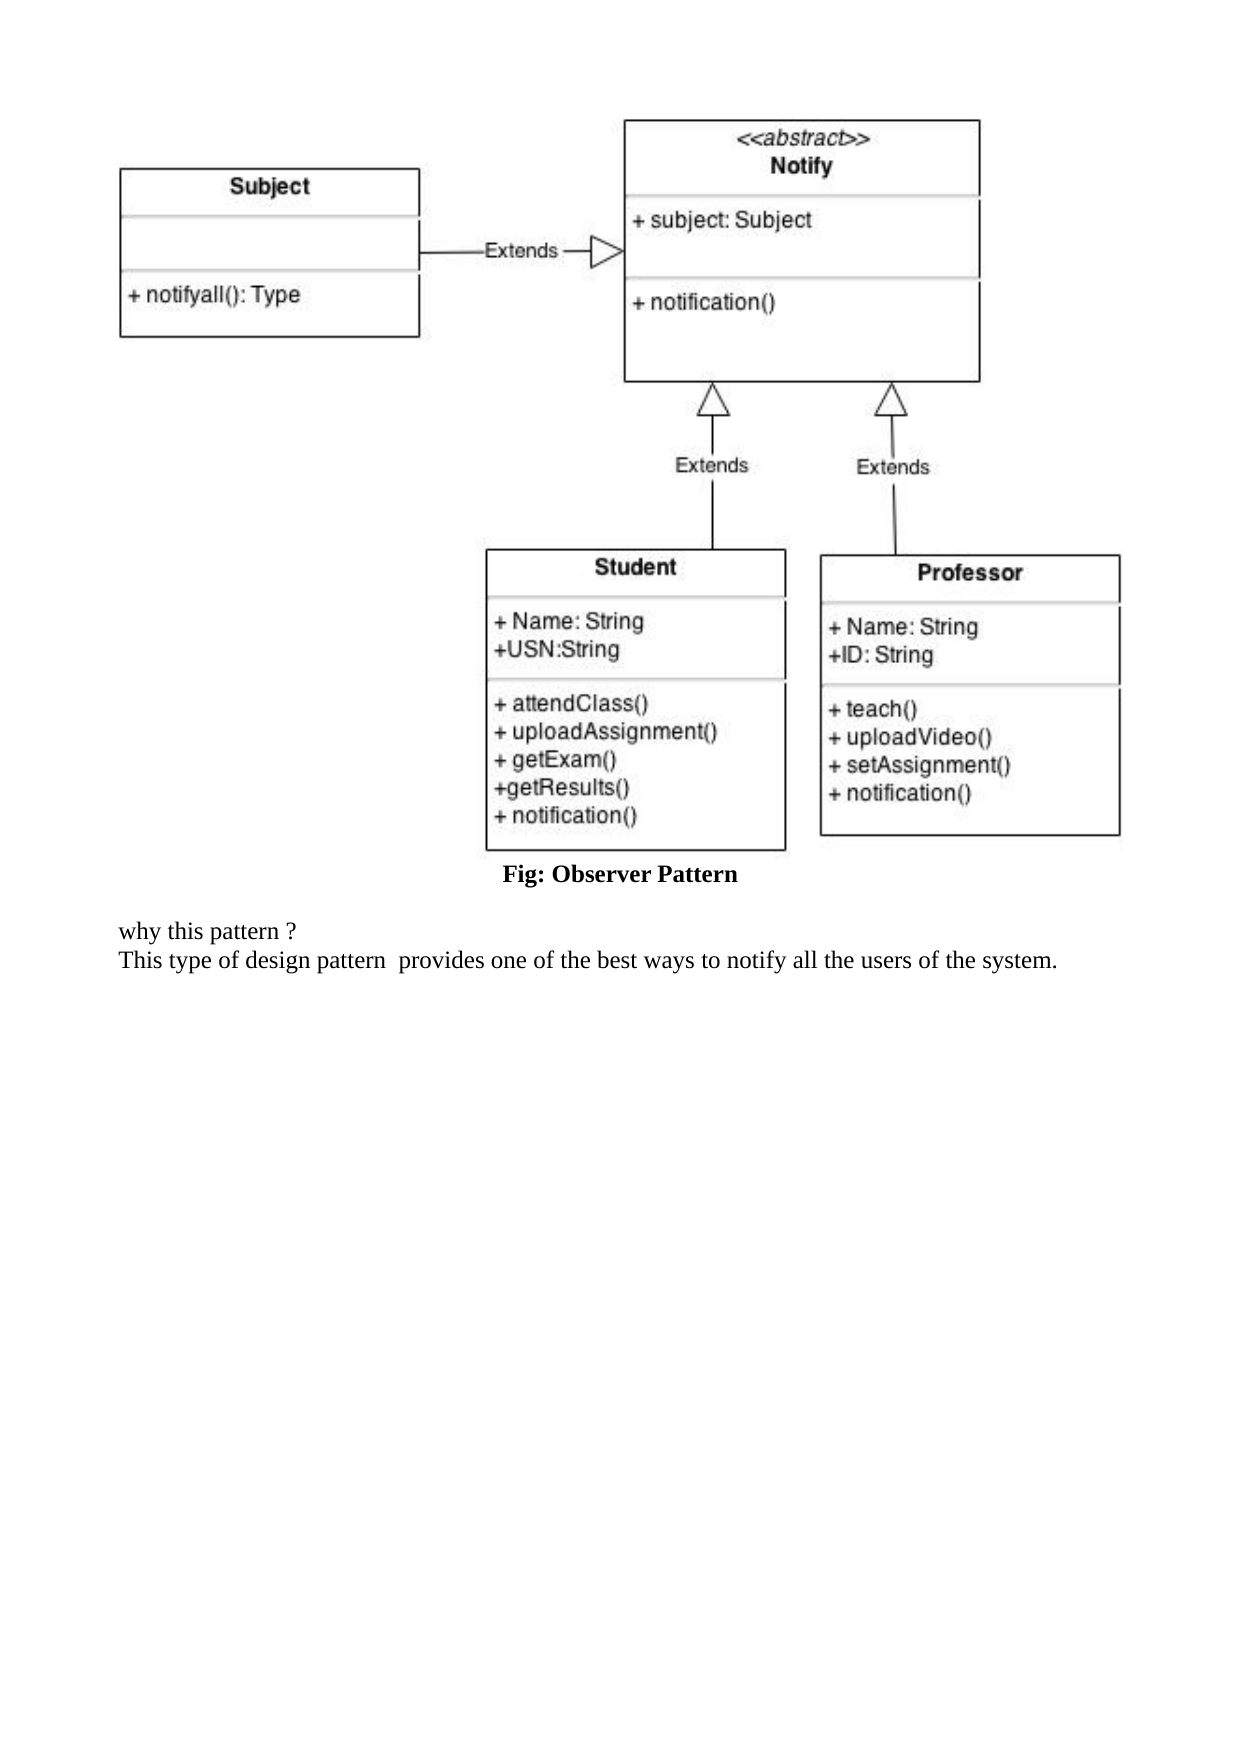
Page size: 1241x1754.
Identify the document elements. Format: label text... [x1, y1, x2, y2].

text why this pattern ? [118, 916, 1122, 945]
text Fig: Observer Pattern [118, 859, 1122, 888]
text This type of design pattern provides one of the best ways to notify all the users of the system. [118, 945, 1122, 974]
picture [118, 118, 1123, 859]
